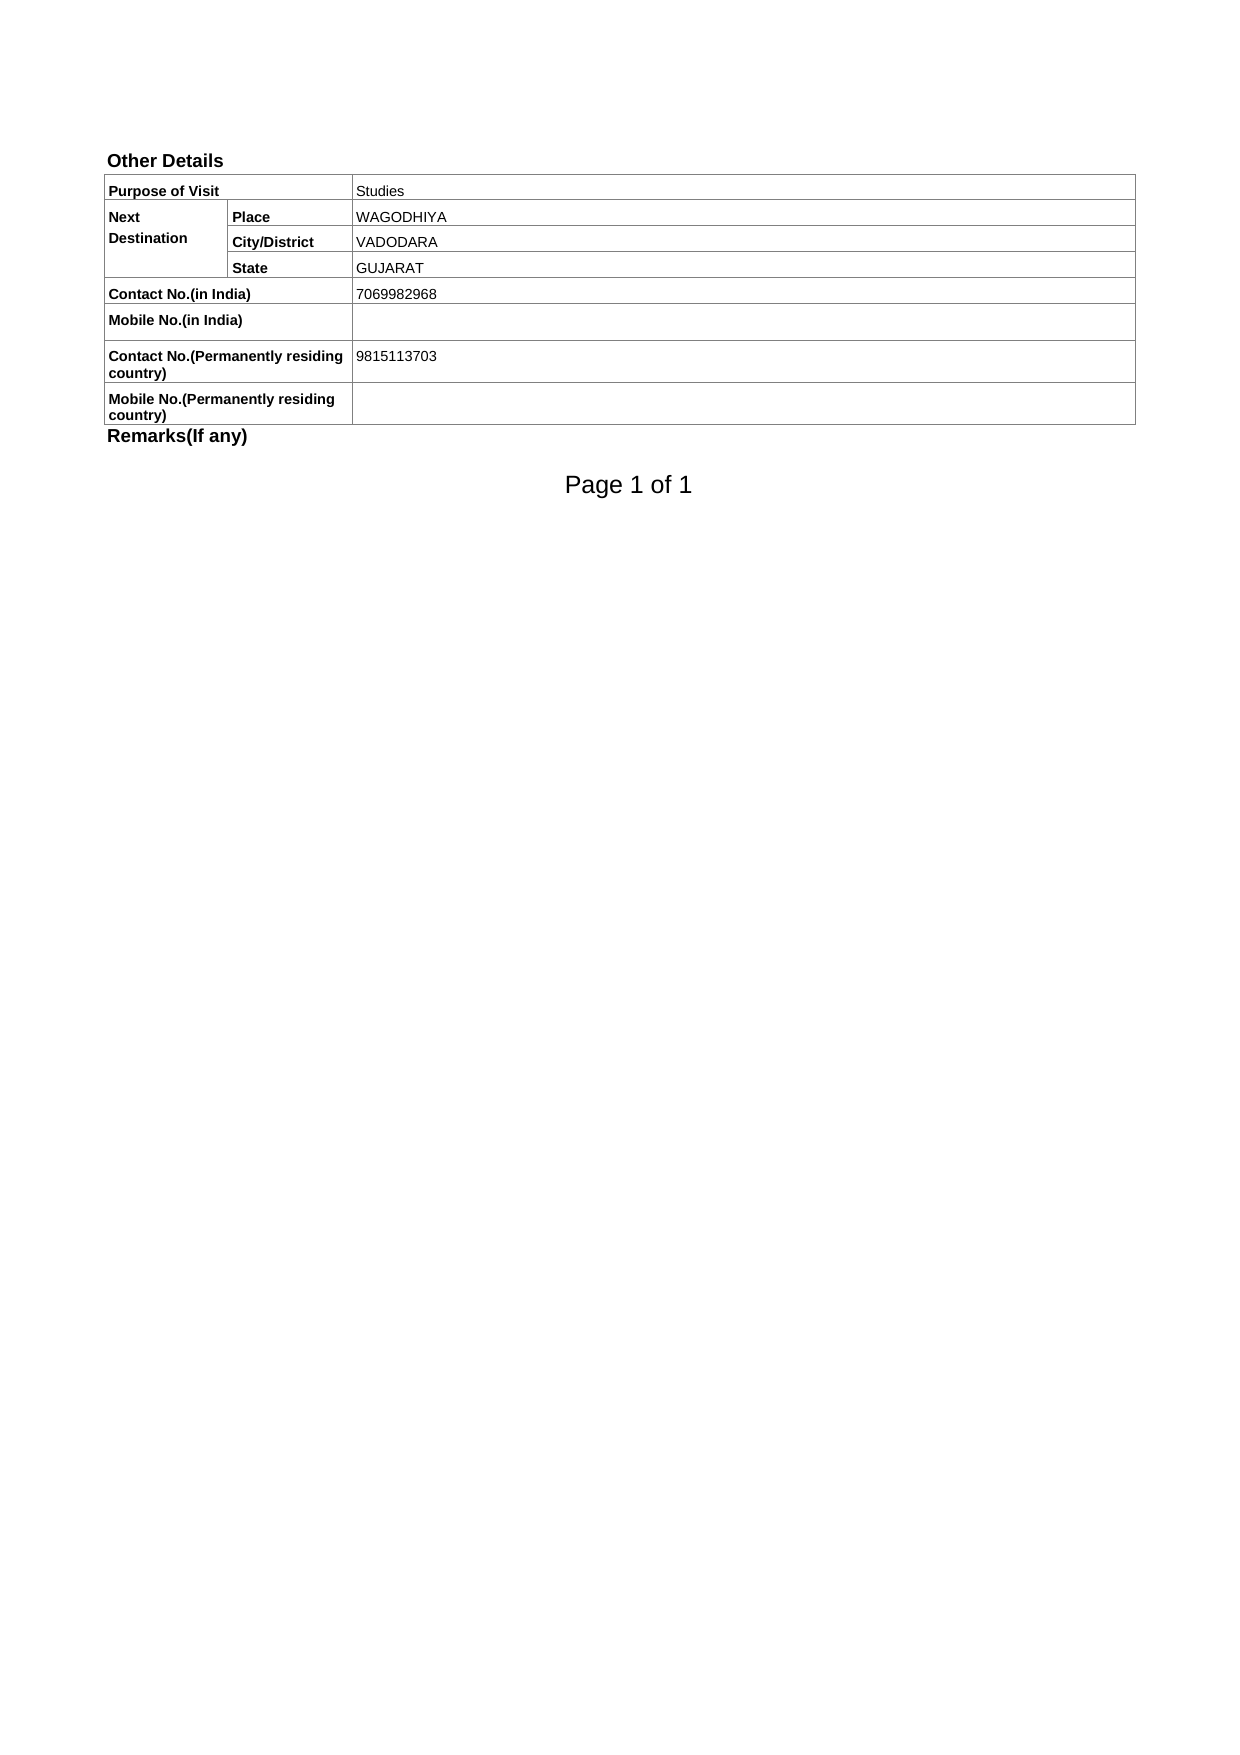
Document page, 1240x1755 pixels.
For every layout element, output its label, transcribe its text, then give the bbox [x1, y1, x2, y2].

text Other Details [107, 150, 620, 172]
table_cell 7069982968 [353, 278, 1135, 303]
table_cell 9815113703 [353, 341, 1135, 382]
text Page 1 of 1 [126, 470, 1131, 499]
table_cell Contact No.(Permanently residing country) [105, 341, 352, 382]
table_cell VADODARA [353, 226, 1135, 251]
table_cell GUJARAT [353, 252, 1135, 277]
table_cell Mobile No.(in India) [105, 304, 352, 339]
text Remarks(If any) [107, 425, 620, 446]
table_cell City/District [228, 226, 352, 251]
table_cell Place [228, 200, 352, 225]
table_cell Contact No.(in India) [105, 278, 352, 303]
table_cell [353, 304, 1135, 339]
table_header Studies [353, 175, 1135, 199]
table_cell State [228, 252, 352, 277]
table_cell WAGODHIYA [353, 200, 1135, 225]
table_header Purpose of Visit [105, 175, 352, 199]
table_cell Next Destination [105, 200, 227, 277]
table_cell Mobile No.(Permanently residing country) [105, 383, 352, 424]
table_cell [353, 383, 1135, 424]
